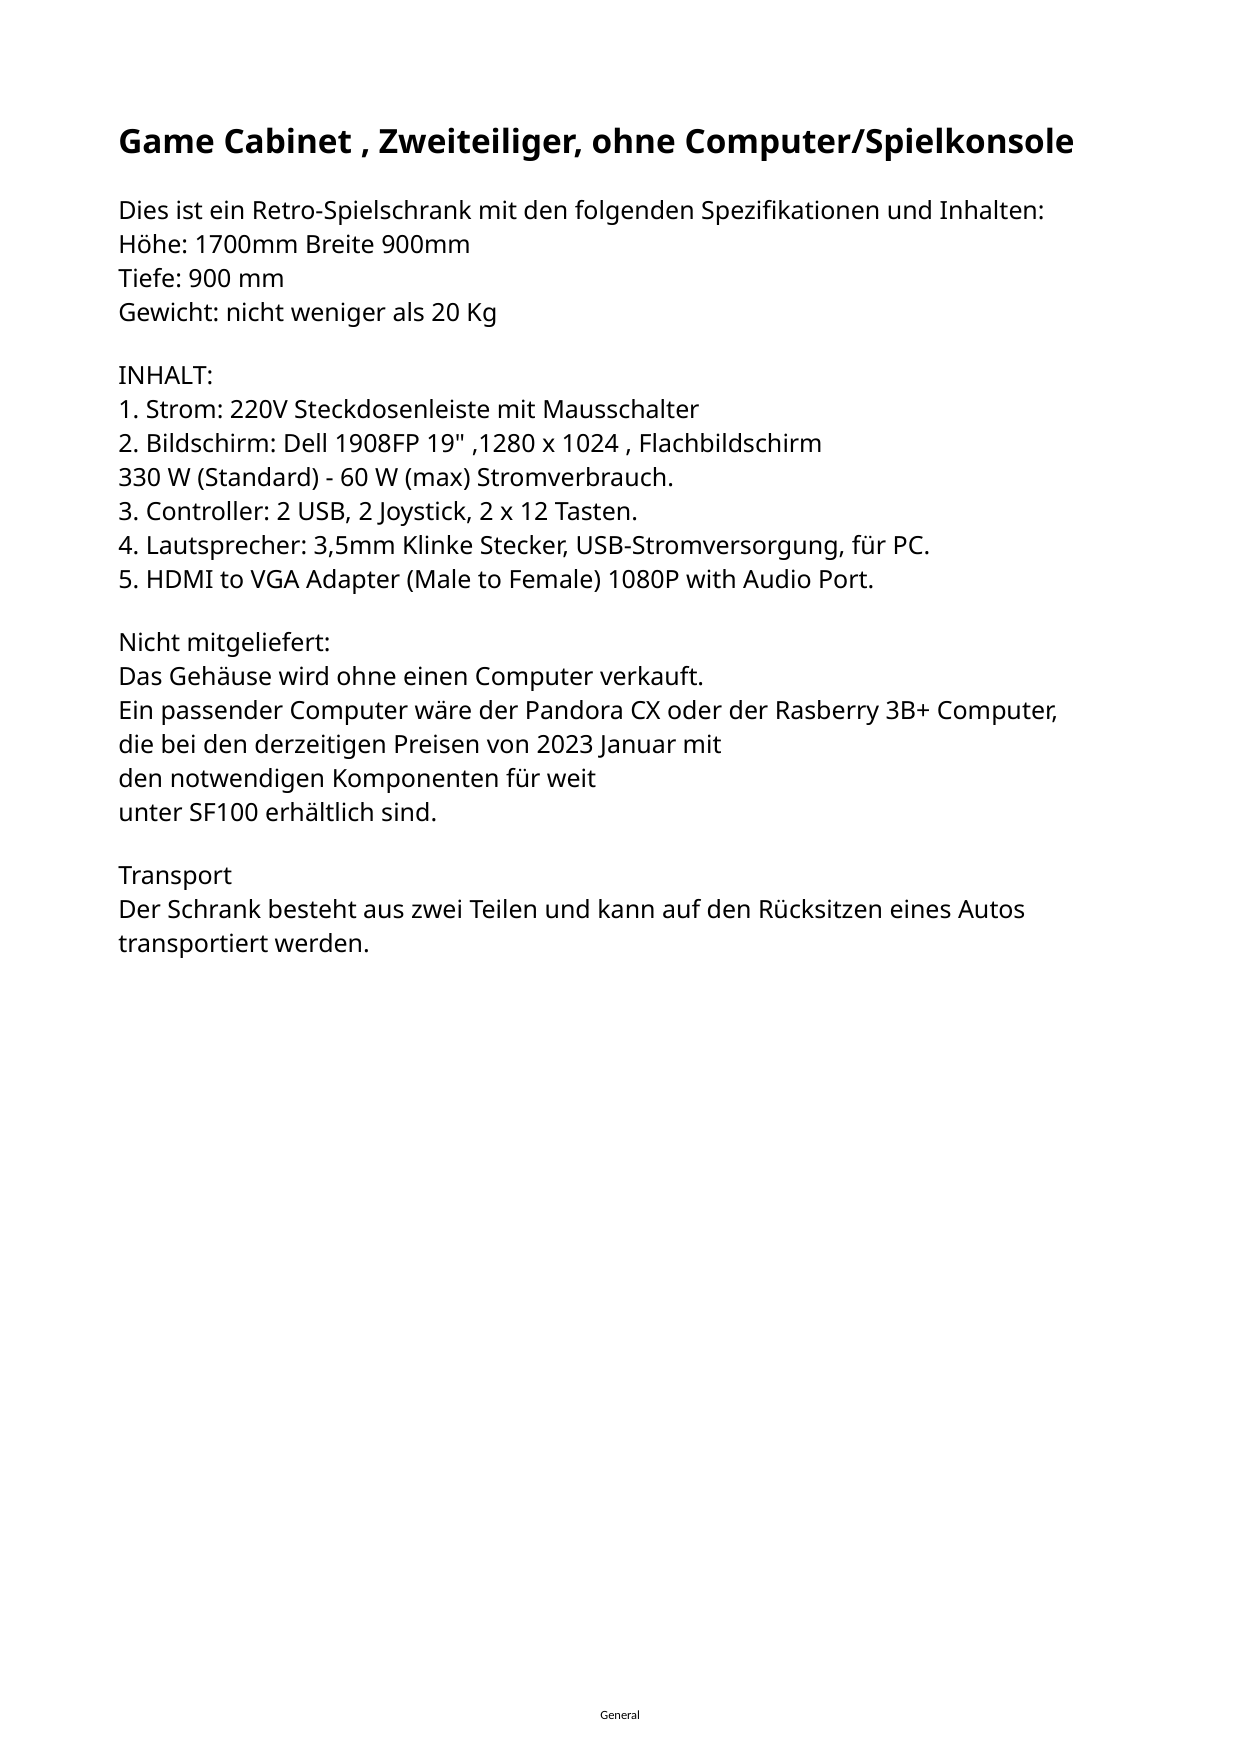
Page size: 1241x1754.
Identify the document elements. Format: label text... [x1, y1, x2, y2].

text Game Cabinet , Zweiteiliger, ohne Computer/Spielkonsole [118, 118, 1122, 163]
text Dies ist ein Retro-Spielschrank mit den folgenden Spezifikationen und Inhalten: Höhe: 1700mm Breite 900mm Tiefe: 900 mm Gewicht: nicht weniger als 20 Kg INHALT: 1. Strom: 220V Steckdosenleiste mit Mausschalter 2. Bildschirm: Dell 1908FP 19" ,1280 x 1024 , Flachbildschirm 330 W (Standard) - 60 W (max) Stromverbrauch. 3. Controller: 2 USB, 2 Joystick, 2 x 12 Tasten. 4. Lautsprecher: 3,5mm Klinke Stecker, USB-Stromversorgung, für PC. 5. HDMI to VGA Adapter (Male to Female) 1080P with Audio Port. Nicht mitgeliefert: Das Gehäuse wird ohne einen Computer verkauft. Ein passender Computer wäre der Pandora CX oder der Rasberry 3B+ Computer, die bei den derzeitigen Preisen von 2023 Januar mit den notwendigen Komponenten für weit unter SF100 erhältlich sind. Transport Der Schrank besteht aus zwei Teilen und kann auf den Rücksitzen eines Autos transportiert werden. [118, 192, 1122, 960]
